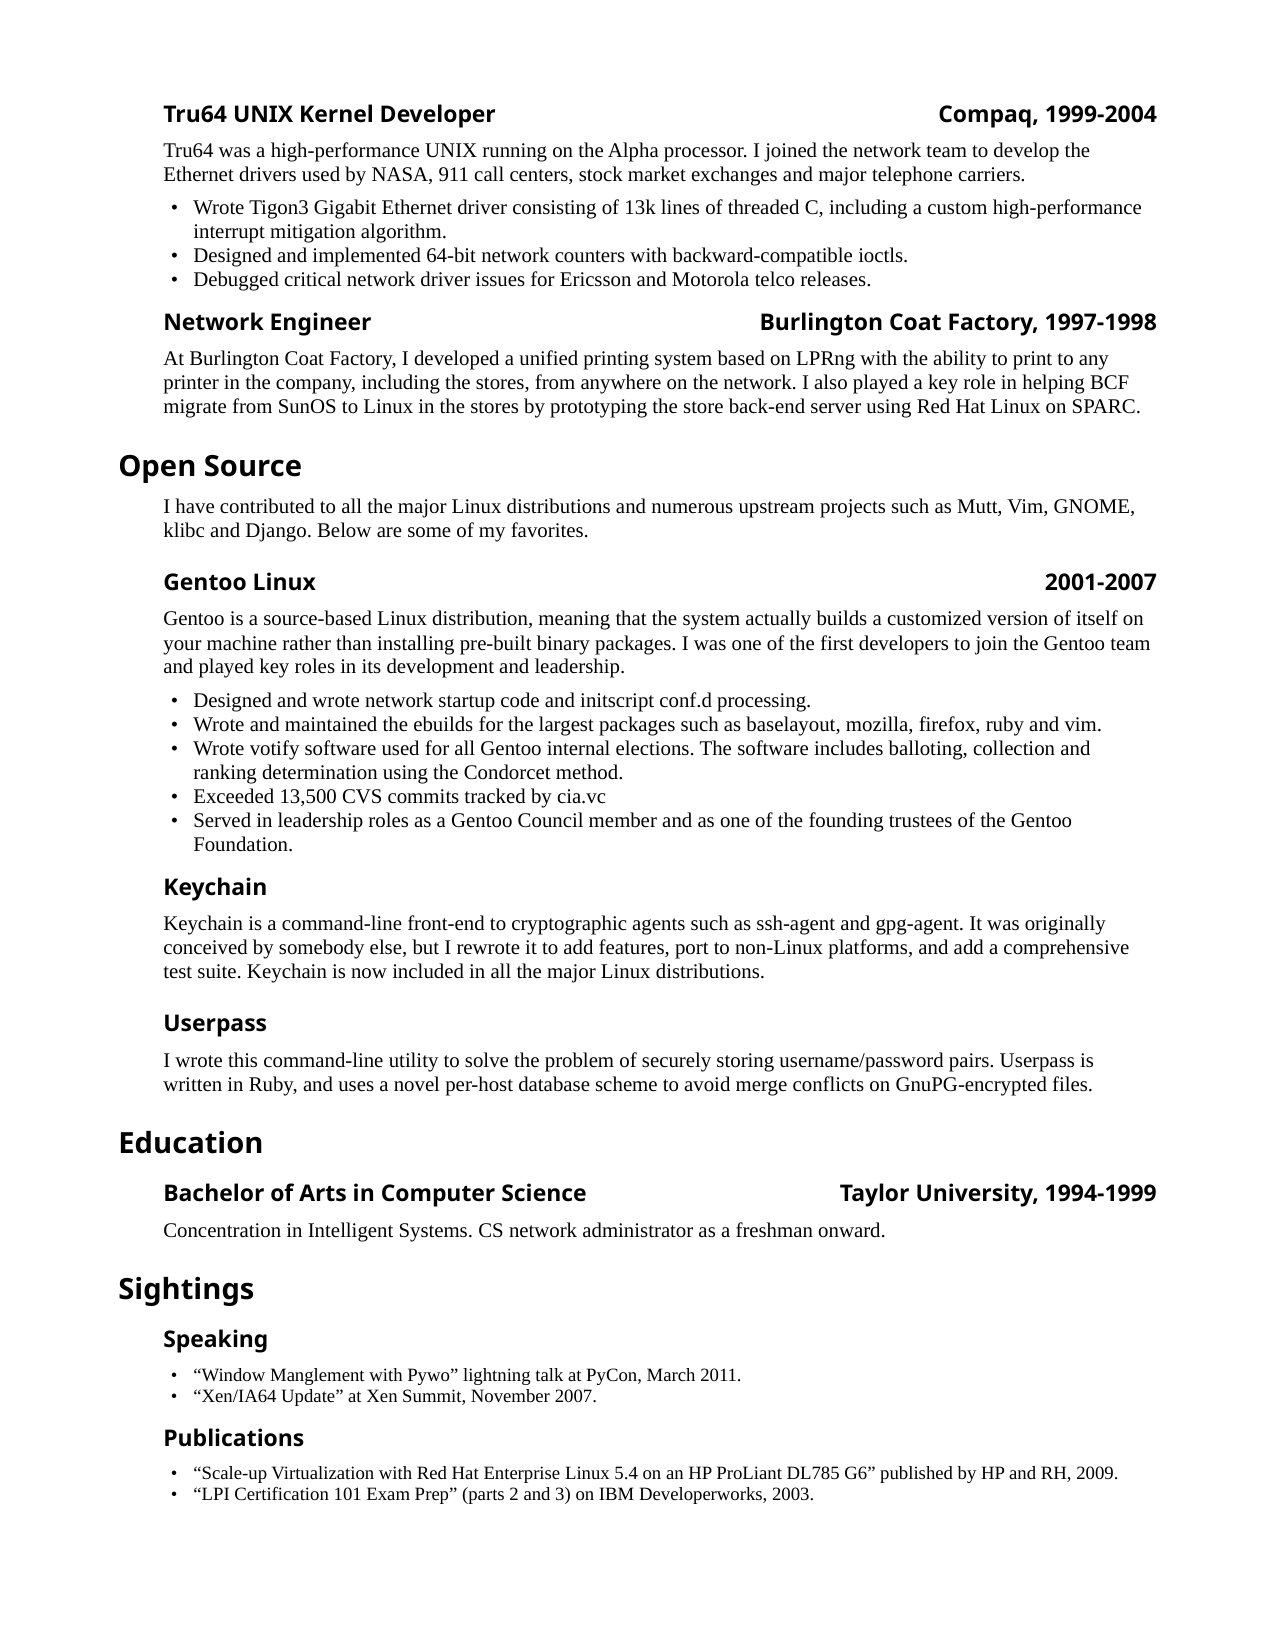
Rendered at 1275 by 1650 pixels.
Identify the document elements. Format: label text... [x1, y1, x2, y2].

subtitle Sightings [118, 1268, 1157, 1308]
text At Burlington Coat Factory, I developed a unified printing system based on LPRng with the ability to print to any printer in the company, including the stores, from anywhere on the network. I also played a key role in helping BCF migrate from SunOS to Linux in the stores by prototyping the store back-end server using Red Hat Linux on SPARC. [163, 346, 1157, 418]
subtitle Publications [163, 1422, 1157, 1453]
list “Scale-up Virtualization with Red Hat Enterprise Linux 5.4 on an HP ProLiant DL785 G6” published by HP and RH, 2009. [171, 1462, 1157, 1483]
text Gentoo is a source-based Linux distribution, meaning that the system actually builds a customized version of itself on your machine rather than installing pre-built binary packages. I was one of the first developers to join the Gentoo team and played key roles in its development and leadership. [163, 606, 1157, 678]
text Concentration in Intelligent Systems. CS network administrator as a freshman onward. [163, 1217, 1157, 1242]
subtitle Open Source [118, 445, 1157, 485]
list “Xen/IA64 Update” at Xen Summit, November 2007. [171, 1385, 1157, 1407]
text I wrote this command-line utility to solve the problem of securely storing username/password pairs. Userpass is written in Ruby, and uses a novel per-host database scheme to avoid merge conflicts on GnuPG-encrypted files. [163, 1047, 1157, 1096]
list Debugged critical network driver issues for Ericsson and Motorola telco releases. [171, 267, 1157, 291]
list “LPI Certification 101 Exam Prep” (parts 2 and 3) on IBM Developerworks, 2003. [171, 1483, 1157, 1505]
subtitle Tru64 UNIX Kernel Developer Compaq, 1999-2004 [163, 97, 1157, 129]
subtitle Speaking [163, 1323, 1157, 1354]
list Wrote Tigon3 Gigabit Ethernet driver consisting of 13k lines of threaded C, including a custom high-performance interrupt mitigation algorithm. [171, 195, 1157, 243]
subtitle Network Engineer Burlington Coat Factory, 1997-1998 [163, 306, 1157, 337]
subtitle Education [118, 1123, 1157, 1162]
list “Window Manglement with Pywo” lightning talk at PyCon, March 2011. [171, 1363, 1157, 1385]
list Exceeded 13,500 CVS commits tracked by cia.vc [171, 784, 1157, 808]
list Designed and wrote network startup code and initscript conf.d processing. [171, 687, 1157, 712]
list Designed and implemented 64-bit network counters with backward-compatible ioctls. [171, 243, 1157, 267]
subtitle Keychain [163, 871, 1157, 902]
text Keychain is a command-line front-end to cryptographic agents such as ssh-agent and gpg-agent. It was originally conceived by somebody else, but I rewrote it to add features, port to non-Linux platforms, and add a comprehensive test suite. Keychain is now included in all the major Linux distributions. [163, 911, 1157, 983]
list Wrote votify software used for all Gentoo internal elections. The software includes balloting, collection and ranking determination using the Condorcet method. [171, 736, 1157, 784]
subtitle Bachelor of Arts in Computer Science Taylor University, 1994-1999 [163, 1177, 1157, 1208]
subtitle Gentoo Linux 2001-2007 [163, 566, 1157, 597]
text I have contributed to all the major Linux distributions and numerous upstream projects such as Mutt, Vim, GNOME, klibc and Django. Below are some of my favorites. [163, 494, 1157, 542]
subtitle Userpass [163, 1007, 1157, 1038]
list Served in leadership roles as a Gentoo Council member and as one of the founding trustees of the Gentoo Foundation. [171, 808, 1157, 856]
list Wrote and maintained the ebuilds for the largest packages such as baselayout, mozilla, firefox, ruby and vim. [171, 712, 1157, 736]
text Tru64 was a high-performance UNIX running on the Alpha processor. I joined the network team to develop the Ethernet drivers used by NASA, 911 call centers, stock market exchanges and major telephone carriers. [163, 138, 1157, 186]
